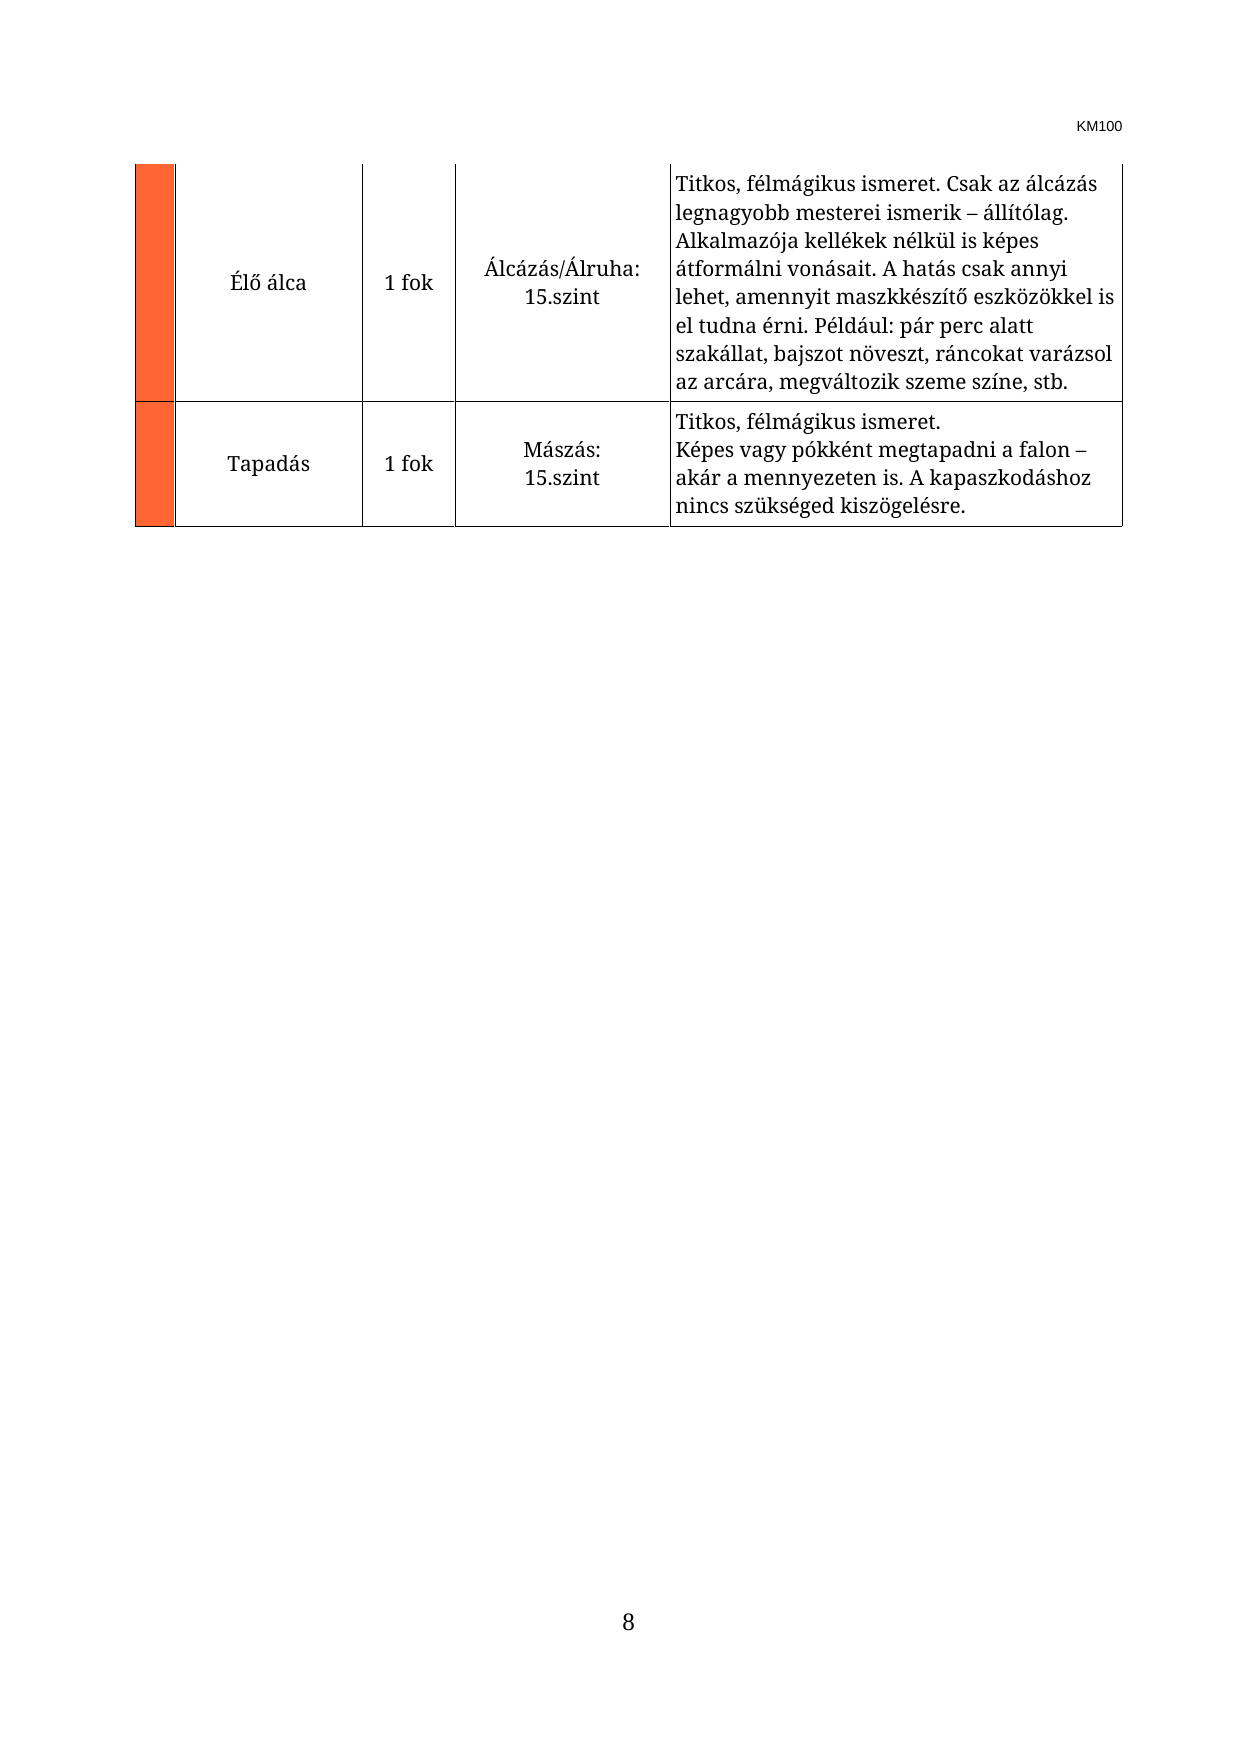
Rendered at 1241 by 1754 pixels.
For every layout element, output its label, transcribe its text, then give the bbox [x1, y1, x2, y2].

table_cell 1 fok [363, 164, 454, 401]
table_cell 1 fok [363, 402, 454, 526]
table_cell Titkos, félmágikus ismeret. Képes vagy pókként megtapadni a falon – akár a mennyezeten is. A kapaszkodáshoz nincs szükséged kiszögelésre. [671, 402, 1122, 526]
table_cell [136, 164, 174, 401]
table_cell Titkos, félmágikus ismeret. Csak az álcázás legnagyobb mesterei ismerik – állítólag. Alkalmazója kellékek nélkül is képes átformálni vonásait. A hatás csak annyi lehet, amennyit maszkkészítő eszközökkel is el tudna érni. Például: pár perc alatt szakállat, bajszot növeszt, ráncokat varázsol az arcára, megváltozik szeme színe, stb. [671, 164, 1122, 401]
table_cell Élő álca [176, 164, 362, 401]
table_cell Tapadás [176, 402, 362, 526]
table_cell Álcázás/Álruha: 15.szint [456, 164, 669, 401]
table_cell [136, 402, 174, 526]
table_cell Mászás: 15.szint [456, 402, 669, 526]
